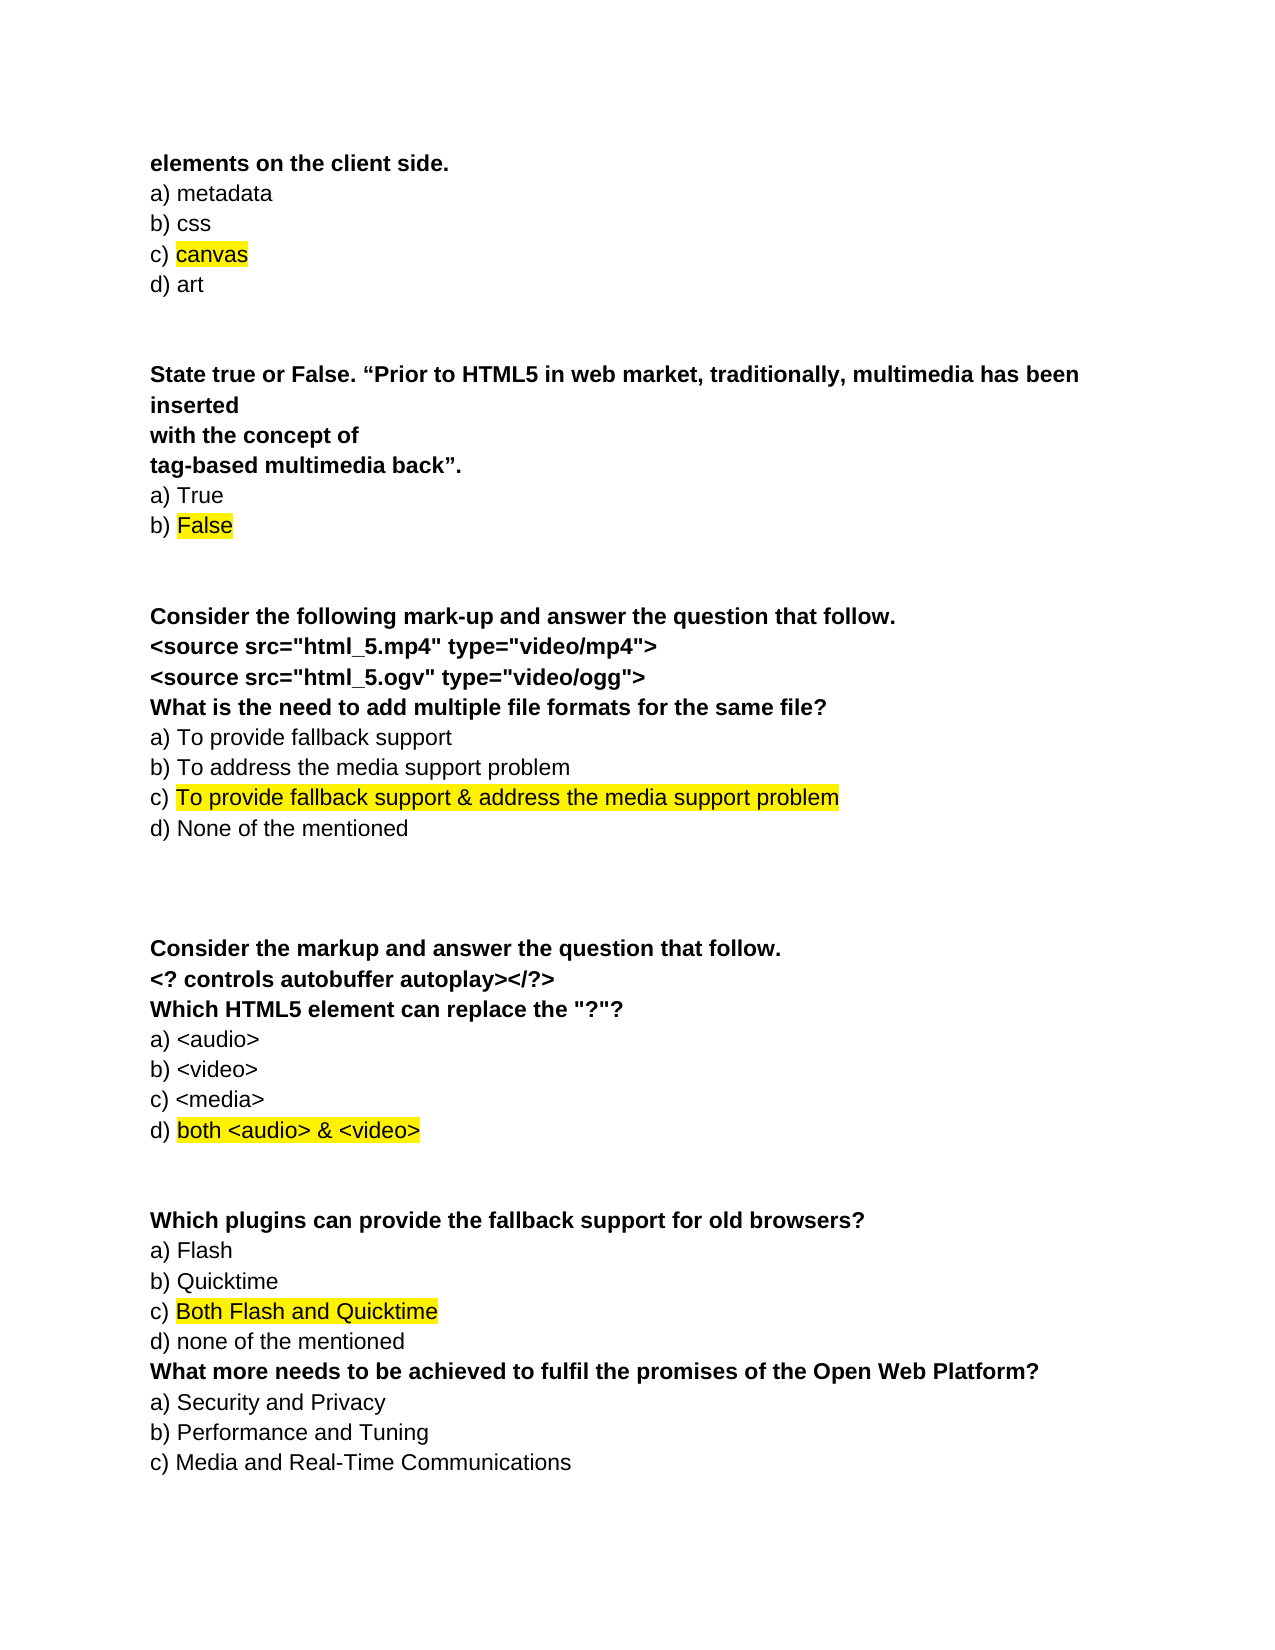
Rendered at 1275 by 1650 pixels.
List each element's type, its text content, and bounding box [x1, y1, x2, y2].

text <? controls autobuffer autoplay></?> [150, 966, 1125, 992]
text What more needs to be achieved to fulfil the promises of the Open Web Platform? [150, 1358, 1125, 1385]
text a) To provide fallback support [150, 724, 1125, 750]
text c) canvas [150, 241, 1125, 267]
text a) True [150, 482, 1125, 509]
text a) Security and Privacy [150, 1388, 1125, 1415]
text b) Performance and Tuning [150, 1419, 1125, 1445]
text c) To provide fallback support & address the media support problem [150, 784, 1125, 811]
text Consider the markup and answer the question that follow. [150, 935, 1125, 962]
text a) <audio> [150, 1026, 1125, 1052]
text c) <media> [150, 1086, 1125, 1113]
text b) css [150, 210, 1125, 237]
text d) art [150, 271, 1125, 297]
text a) metadata [150, 180, 1125, 207]
text What is the need to add multiple file formats for the same file? [150, 694, 1125, 720]
text b) Quicktime [150, 1268, 1125, 1294]
text c) Media and Real-Time Communications [150, 1449, 1125, 1475]
text d) none of the mentioned [150, 1328, 1125, 1354]
text d) both <audio> & <video> [150, 1117, 1125, 1143]
text <source src="html_5.mp4" type="video/mp4"> [150, 633, 1125, 660]
text c) Both Flash and Quicktime [150, 1298, 1125, 1324]
text Consider the following mark-up and answer the question that follow. [150, 603, 1125, 629]
text with the concept of [150, 422, 1125, 448]
text Which plugins can provide the fallback support for old browsers? [150, 1207, 1125, 1234]
text d) None of the mentioned [150, 814, 1125, 841]
text State true or False. “Prior to HTML5 in web market, traditionally, multimedia has been inserted [150, 361, 1125, 418]
text b) <video> [150, 1056, 1125, 1083]
text tag-based multimedia back”. [150, 452, 1125, 478]
text elements on the client side. [150, 150, 1125, 176]
text a) Flash [150, 1237, 1125, 1264]
text b) False [150, 512, 1125, 539]
text <source src="html_5.ogv" type="video/ogg"> [150, 663, 1125, 690]
text b) To address the media support problem [150, 754, 1125, 781]
text Which HTML5 element can replace the "?"? [150, 996, 1125, 1022]
